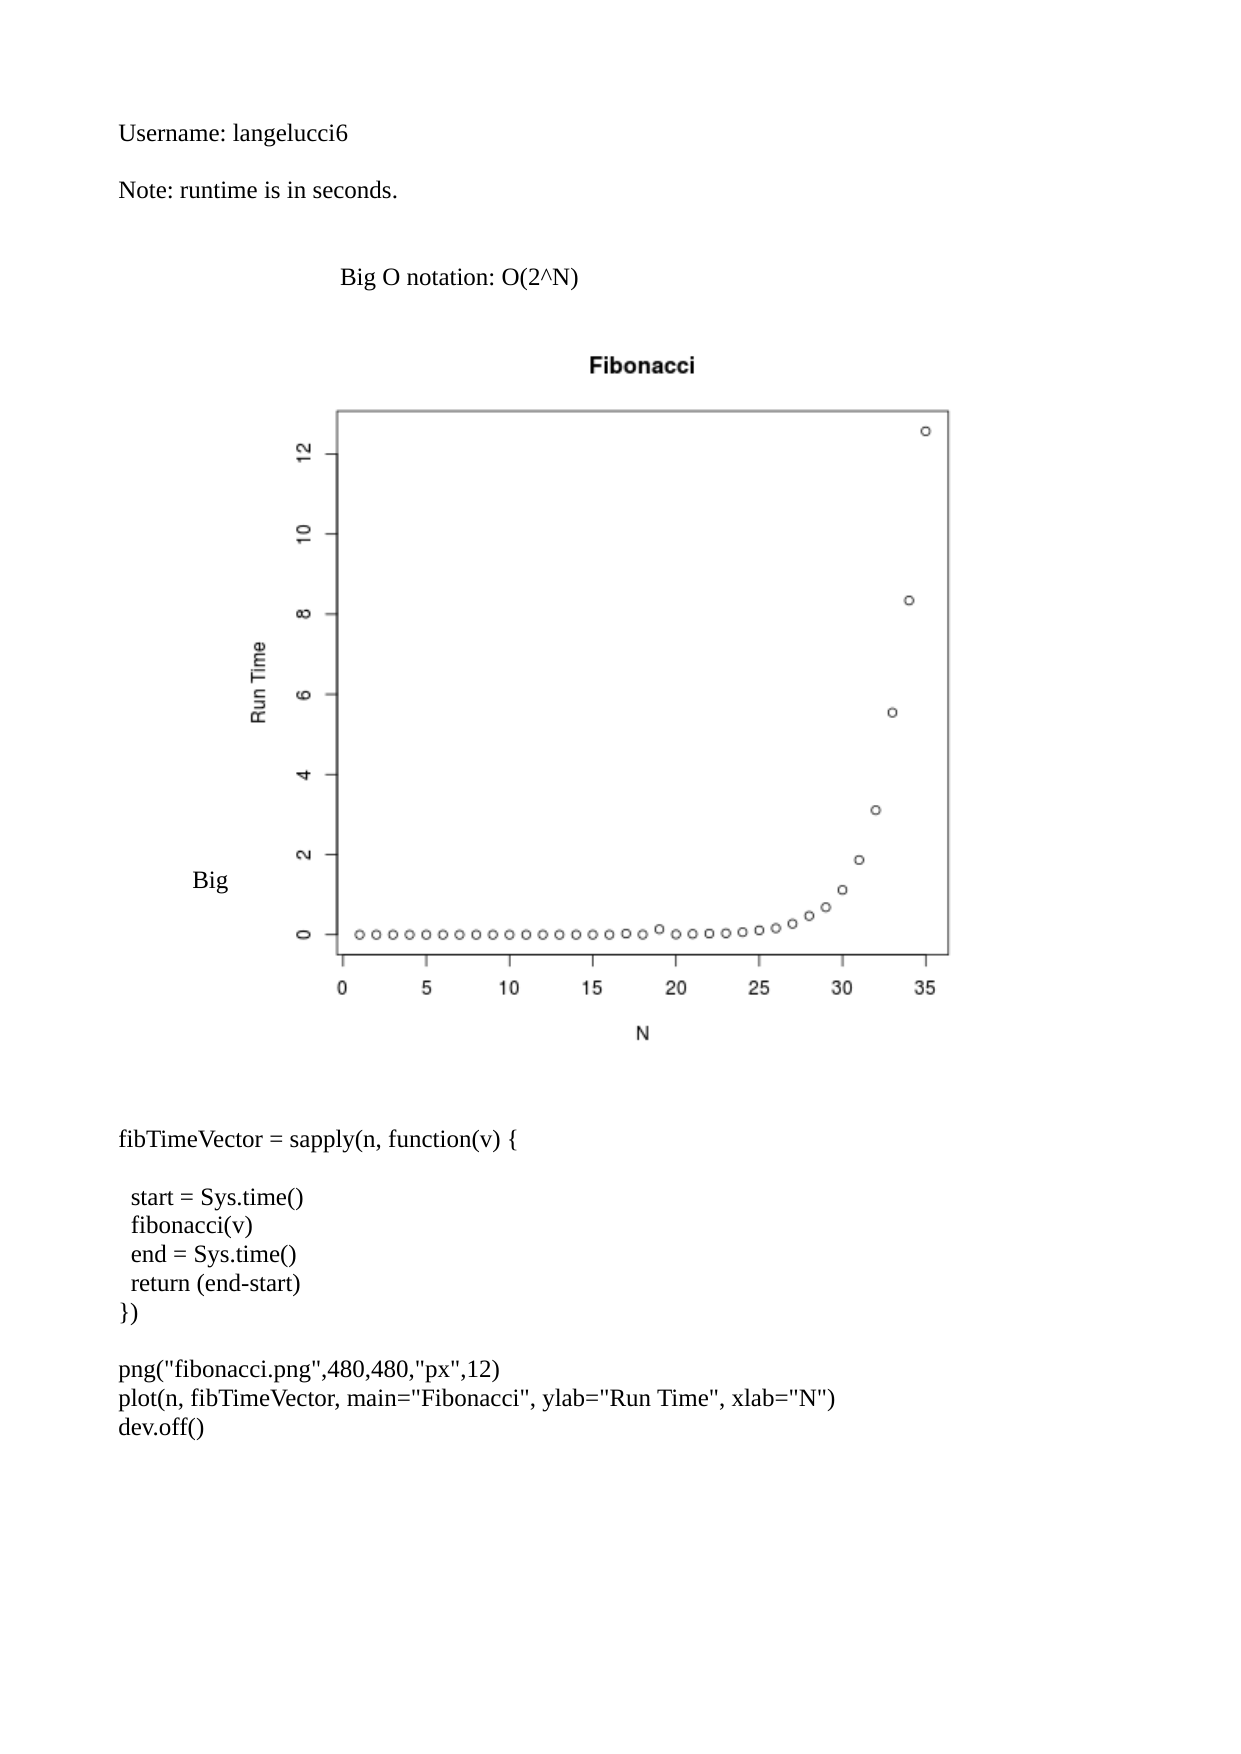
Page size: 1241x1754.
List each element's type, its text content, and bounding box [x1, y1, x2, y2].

text fibonacci(v) [118, 1211, 1122, 1239]
text end = Sys.time() [118, 1239, 1122, 1268]
text fibTimeVector = sapply(n, function(v) { [118, 1124, 1122, 1153]
text start = Sys.time() [118, 1182, 1122, 1211]
text dev.off() [118, 1412, 1122, 1441]
text Big O notation: O(2^N) [118, 262, 1122, 291]
text plot(n, fibTimeVector, main="Fibonacci", ylab="Run Time", xlab="N") [118, 1383, 1122, 1412]
text Username: langelucci6 Note: runtime is in seconds. [118, 118, 1122, 204]
text }) [118, 1297, 1122, 1326]
text Big [118, 808, 245, 894]
text [995, 808, 1122, 894]
text return (end-start) [118, 1268, 1122, 1297]
picture [245, 319, 995, 1070]
text png("fibonacci.png",480,480,"px",12) [118, 1354, 1122, 1383]
